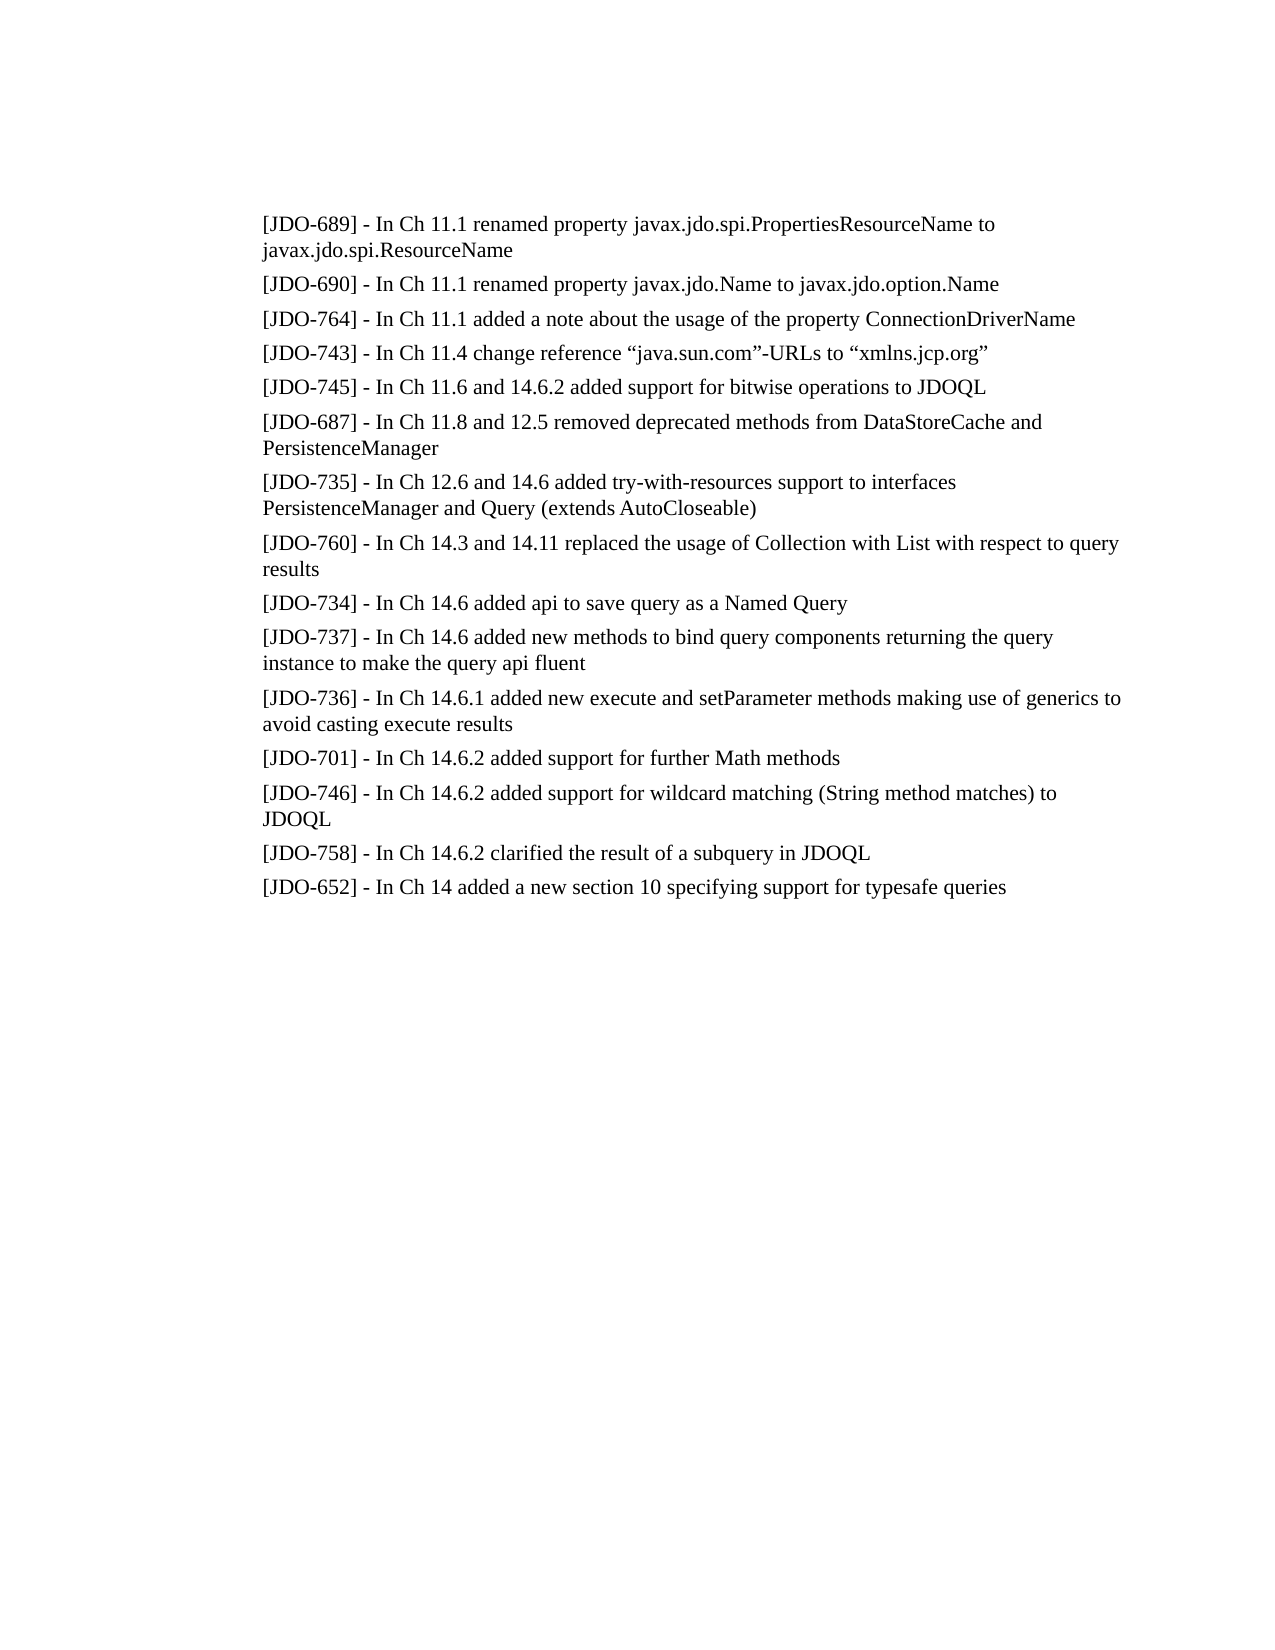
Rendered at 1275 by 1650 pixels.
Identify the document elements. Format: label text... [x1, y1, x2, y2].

text [JDO-743] - In Ch 11.4 change reference “java.sun.com”-URLs to “xmlns.jcp.org” [262, 339, 1125, 365]
text [JDO-760] - In Ch 14.3 and 14.11 replaced the usage of Collection with List with respect to query results [262, 529, 1125, 581]
text [JDO-758] - In Ch 14.6.2 clarified the result of a subquery in JDOQL [262, 839, 1125, 865]
text [JDO-652] - In Ch 14 added a new section 10 specifying support for typesafe queries [262, 873, 1125, 899]
text [JDO-764] - In Ch 11.1 added a note about the usage of the property ConnectionDriverName [262, 305, 1125, 331]
text [JDO-690] - In Ch 11.1 renamed property javax.jdo.Name to javax.jdo.option.Name [262, 270, 1125, 296]
text [JDO-689] - In Ch 11.1 renamed property javax.jdo.spi.PropertiesResourceName to javax.jdo.spi.ResourceName [262, 210, 1125, 262]
text [JDO-746] - In Ch 14.6.2 added support for wildcard matching (String method matches) to JDOQL [262, 779, 1125, 831]
text [JDO-736] - In Ch 14.6.1 added new execute and setParameter methods making use of generics to avoid casting execute results [262, 684, 1125, 736]
text [JDO-737] - In Ch 14.6 added new methods to bind query components returning the query instance to make the query api fluent [262, 623, 1125, 676]
text [JDO-745] - In Ch 11.6 and 14.6.2 added support for bitwise operations to JDOQL [262, 373, 1125, 399]
text [JDO-735] - In Ch 12.6 and 14.6 added try-with-resources support to interfaces PersistenceManager and Query (extends AutoCloseable) [262, 468, 1125, 520]
text [JDO-701] - In Ch 14.6.2 added support for further Math methods [262, 744, 1125, 770]
text [JDO-687] - In Ch 11.8 and 12.5 removed deprecated methods from DataStoreCache and PersistenceManager [262, 408, 1125, 460]
text [JDO-734] - In Ch 14.6 added api to save query as a Named Query [262, 589, 1125, 615]
